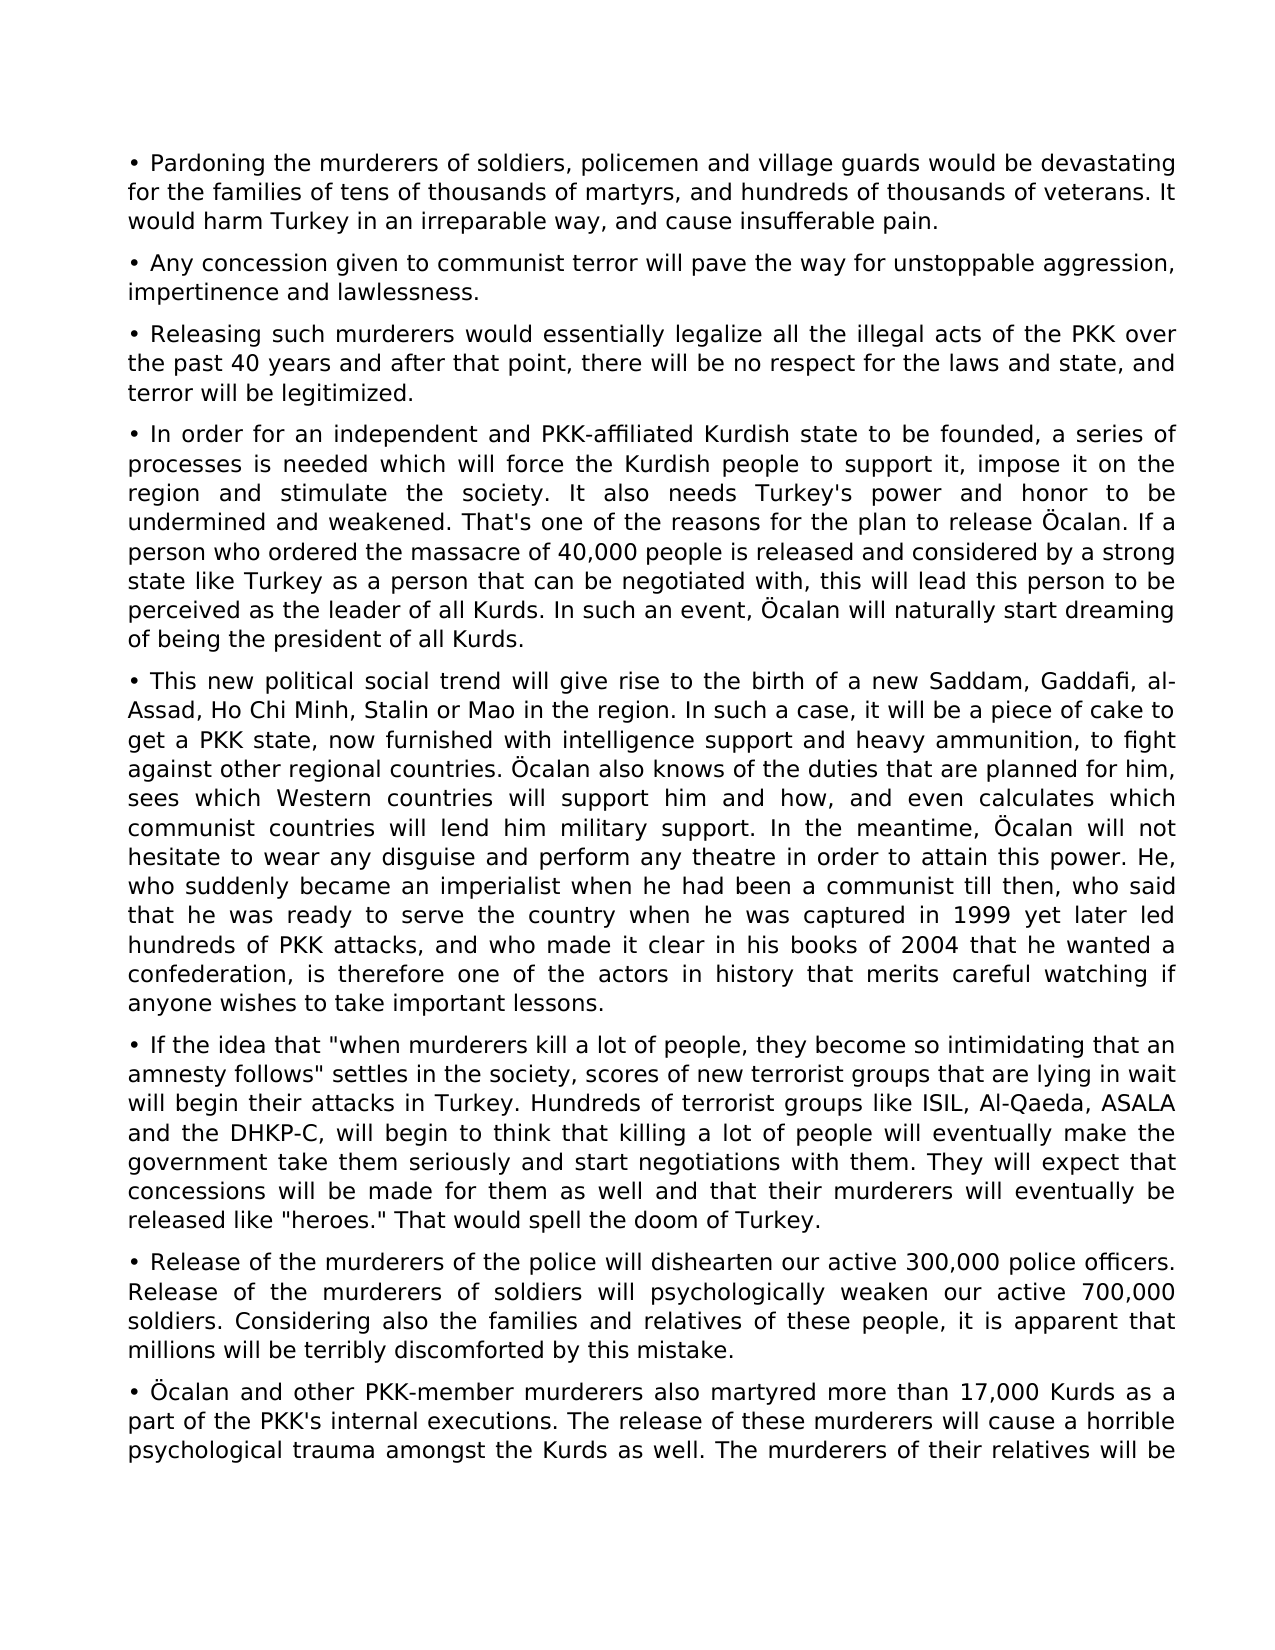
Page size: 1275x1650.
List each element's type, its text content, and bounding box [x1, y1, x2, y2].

text • Öcalan and other PKK-member murderers also martyred more than 17,000 Kurds as a part of the PKK's internal executions. The release of these murderers will cause a horrible psychological trauma amongst the Kurds as well. The murderers of their relatives will be [127, 1379, 1177, 1464]
text • Pardoning the murderers of soldiers, policemen and village guards would be devastating for the families of tens of thousands of martyrs, and hundreds of thousands of veterans. It would harm Turkey in an irreparable way, and cause insufferable pain. [127, 150, 1177, 235]
text • Releasing such murderers would essentially legalize all the illegal acts of the PKK over the past 40 years and after that point, there will be no respect for the laws and state, and terror will be legitimized. [127, 321, 1177, 407]
text • If the idea that "when murderers kill a lot of people, they become so intimidating that an amnesty follows" settles in the society, scores of new terrorist groups that are lying in wait will begin their attacks in Turkey. Hundreds of terrorist groups like ISIL, Al-Qaeda, ASALA and the DHKP-C, will begin to think that killing a lot of people will eventually make the government take them seriously and start negotiations with them. They will expect that concessions will be made for them as well and that their murderers will eventually be released like "heroes." That would spell the doom of Turkey. [127, 1032, 1177, 1234]
text • In order for an independent and PKK-affiliated Kurdish state to be founded, a series of processes is needed which will force the Kurdish people to support it, impose it on the region and stimulate the society. It also needs Turkey's power and honor to be undermined and weakened. That's one of the reasons for the plan to release Öcalan. If a person who ordered the massacre of 40,000 people is released and considered by a strong state like Turkey as a person that can be negotiated with, this will lead this person to be perceived as the leader of all Kurds. In such an event, Öcalan will naturally start dreaming of being the president of all Kurds. [127, 422, 1177, 653]
text • Any concession given to communist terror will pave the way for unstoppable aggression, impertinence and lawlessness. [127, 250, 1177, 306]
text • Release of the murderers of the police will dishearten our active 300,000 police officers. Release of the murderers of soldiers will psychologically weaken our active 700,000 soldiers. Considering also the families and relatives of these people, it is apparent that millions will be terribly discomforted by this mistake. [127, 1249, 1177, 1364]
text • This new political social trend will give rise to the birth of a new Saddam, Gaddafi, al-Assad, Ho Chi Minh, Stalin or Mao in the region. In such a case, it will be a piece of cake to get a PKK state, now furnished with intelligence support and heavy ammunition, to fight against other regional countries. Öcalan also knows of the duties that are planned for him, sees which Western countries will support him and how, and even calculates which communist countries will lend him military support. In the meantime, Öcalan will not hesitate to wear any disguise and perform any theatre in order to attain this power. He, who suddenly became an imperialist when he had been a communist till then, who said that he was ready to serve the country when he was captured in 1999 yet later led hundreds of PKK attacks, and who made it clear in his books of 2004 that he wanted a confederation, is therefore one of the actors in history that merits careful watching if anyone wishes to take important lessons. [127, 668, 1177, 1017]
